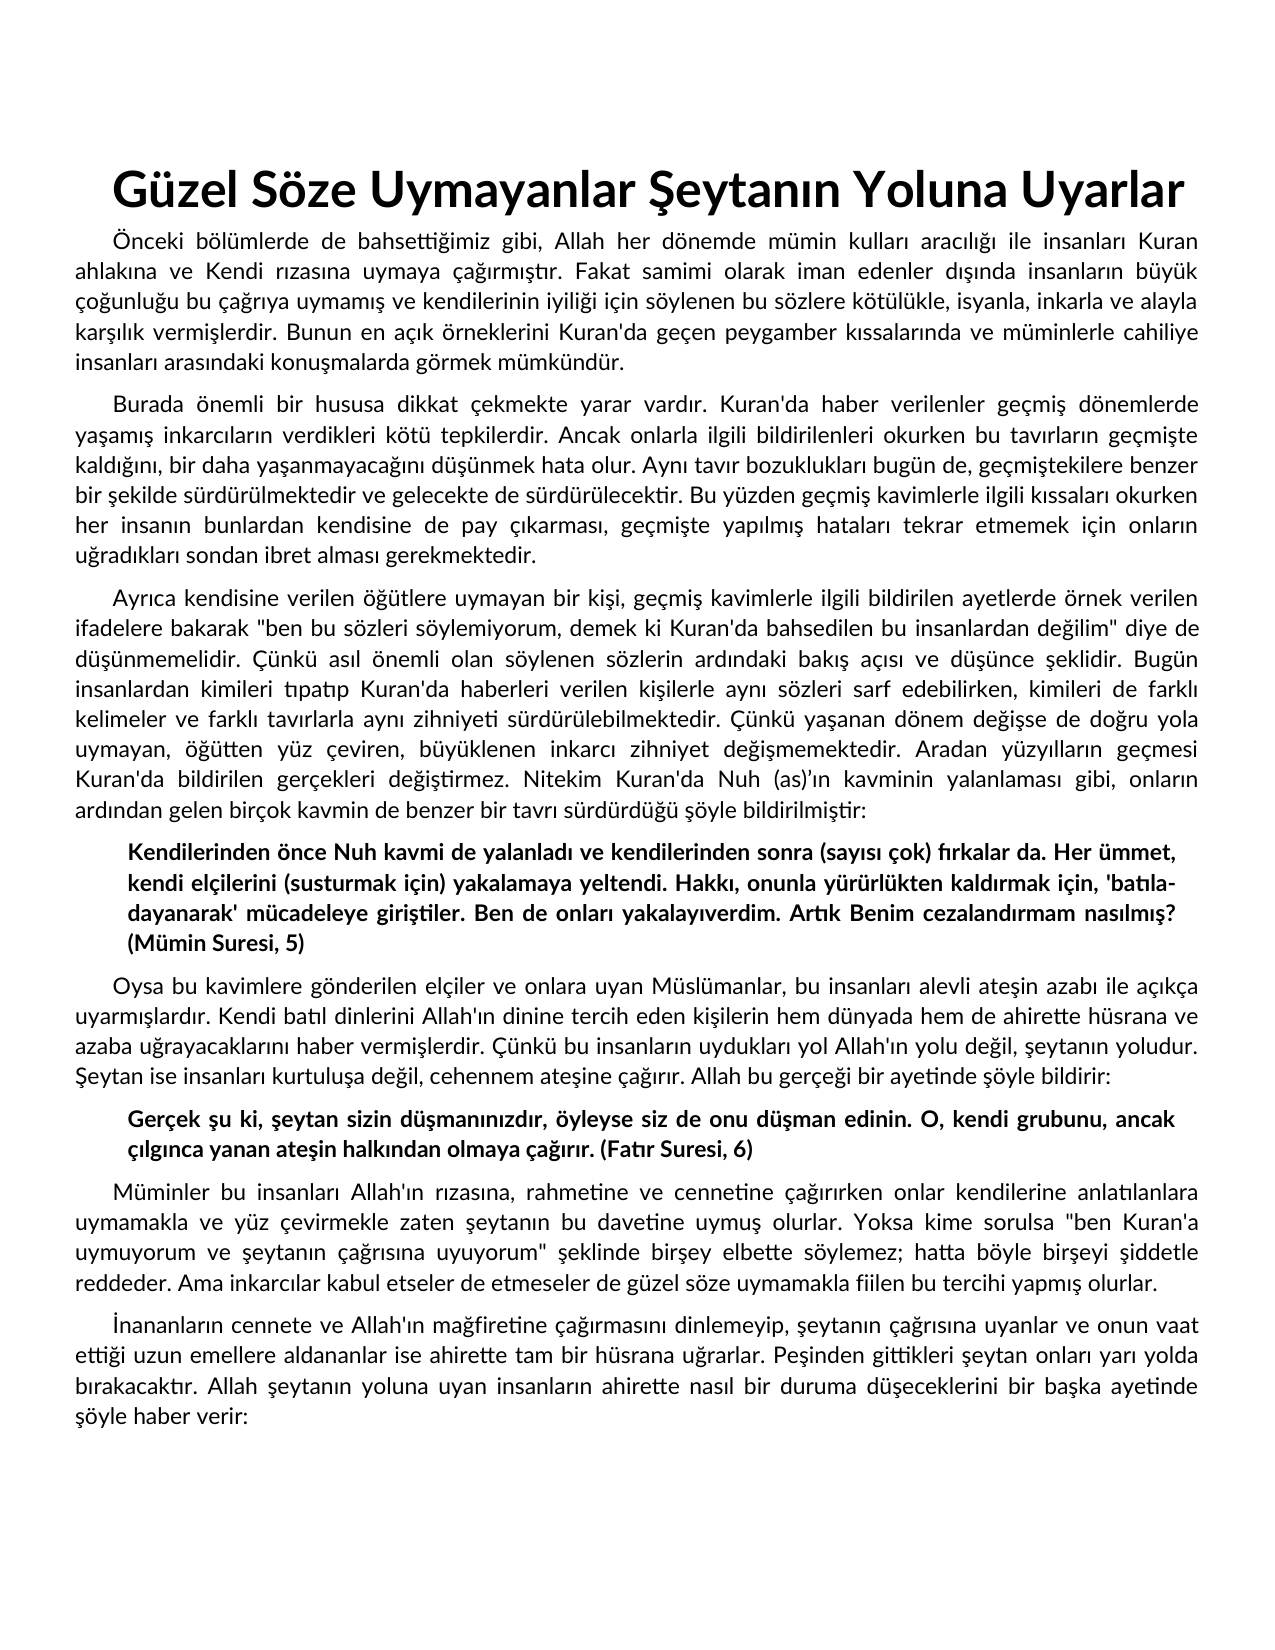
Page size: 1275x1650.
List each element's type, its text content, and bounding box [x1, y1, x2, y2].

text Burada önemli bir hususa dikkat çekmekte yarar vardır. Kuran'da haber verilenler geçmiş dönemlerde yaşamış inkarcıların verdikleri kötü tepkilerdir. Ancak onlarla ilgili bildirilenleri okurken bu tavırların geçmişte kaldığını, bir daha yaşanmayacağını düşünmek hata olur. Aynı tavır bozuklukları bugün de, geçmiştekilere benzer bir şekilde sürdürülmektedir ve gelecekte de sürdürülecektir. Bu yüzden geçmiş kavimlerle ilgili kıssaları okurken her insanın bunlardan kendisine de pay çıkarması, geçmişte yapılmış hataları tekrar etmemek için onların uğradıkları sondan ibret alması gerekmektedir. [75, 390, 1200, 569]
text Gerçek şu ki, şeytan sizin düşmanınızdır, öyleyse siz de onu düşman edinin. O, kendi grubunu, ancak çılgınca yanan ateşin halkından olmaya çağırır. (Fatır Suresi, 6) [127, 1105, 1177, 1162]
text İnananların cennete ve Allah'ın mağfiretine çağırmasını dinlemeyip, şeytanın çağrısına uyanlar ve onun vaat ettiği uzun emellere aldananlar ise ahirette tam bir hüsrana uğrarlar. Peşinden gittikleri şeytan onları yarı yolda bırakacaktır. Allah şeytanın yoluna uyan insanların ahirette nasıl bir duruma düşeceklerini bir başka ayetinde şöyle haber verir: [75, 1311, 1200, 1429]
text Ayrıca kendisine verilen öğütlere uymayan bir kişi, geçmiş kavimlerle ilgili bildirilen ayetlerde örnek verilen ifadelere bakarak "ben bu sözleri söylemiyorum, demek ki Kuran'da bahsedilen bu insanlardan değilim" diye de düşünmemelidir. Çünkü asıl önemli olan söylenen sözlerin ardındaki bakış açısı ve düşünce şeklidir. Bugün insanlardan kimileri tıpatıp Kuran'da haberleri verilen kişilerle aynı sözleri sarf edebilirken, kimileri de farklı kelimeler ve farklı tavırlarla aynı zihniyeti sürdürülebilmektedir. Çünkü yaşanan dönem değişse de doğru yola uymayan, öğütten yüz çeviren, büyüklenen inkarcı zihniyet değişmemektedir. Aradan yüzyılların geçmesi Kuran'da bildirilen gerçekleri değiştirmez. Nitekim Kuran'da Nuh (as)’ın kavminin yalanlaması gibi, onların ardından gelen birçok kavmin de benzer bir tavrı sürdürdüğü şöyle bildirilmiştir: [75, 584, 1200, 823]
text Müminler bu insanları Allah'ın rızasına, rahmetine ve cennetine çağırırken onlar kendilerine anlatılanlara uymamakla ve yüz çevirmekle zaten şeytanın bu davetine uymuş olurlar. Yoksa kime sorulsa "ben Kuran'a uymuyorum ve şeytanın çağrısına uyuyorum" şeklinde birşey elbette söylemez; hatta böyle birşeyi şiddetle reddeder. Ama inkarcılar kabul etseler de etmeseler de güzel söze uymamakla fiilen bu tercihi yapmış olurlar. [75, 1178, 1200, 1296]
text Önceki bölümlerde de bahsettiğimiz gibi, Allah her dönemde mümin kulları aracılığı ile insanları Kuran ahlakına ve Kendi rızasına uymaya çağırmıştır. Fakat samimi olarak iman edenler dışında insanların büyük çoğunluğu bu çağrıya uymamış ve kendilerinin iyiliği için söylenen bu sözlere kötülükle, isyanla, inkarla ve alayla karşılık vermişlerdir. Bunun en açık örneklerini Kuran'da geçen peygamber kıssalarında ve müminlerle cahiliye insanları arasındaki konuşmalarda görmek mümkündür. [75, 227, 1200, 375]
text Kendilerinden önce Nuh kavmi de yalanladı ve kendilerinden sonra (sayısı çok) fırkalar da. Her ümmet, kendi elçilerini (susturmak için) yakalamaya yeltendi. Hakkı, onunla yürürlükten kaldırmak için, 'batıla-dayanarak' mücadeleye giriştiler. Ben de onları yakalayıverdim. Artık Benim cezalandırmam nasılmış? (Mümin Suresi, 5) [127, 838, 1177, 956]
subtitle Güzel Söze Uymayanlar Şeytanın Yoluna Uyarlar [112, 158, 1200, 218]
text Oysa bu kavimlere gönderilen elçiler ve onlara uyan Müslümanlar, bu insanları alevli ateşin azabı ile açıkça uyarmışlardır. Kendi batıl dinlerini Allah'ın dinine tercih eden kişilerin hem dünyada hem de ahirette hüsrana ve azaba uğrayacaklarını haber vermişlerdir. Çünkü bu insanların uydukları yol Allah'ın yolu değil, şeytanın yoludur. Şeytan ise insanları kurtuluşa değil, cehennem ateşine çağırır. Allah bu gerçeği bir ayetinde şöyle bildirir: [75, 971, 1200, 1089]
